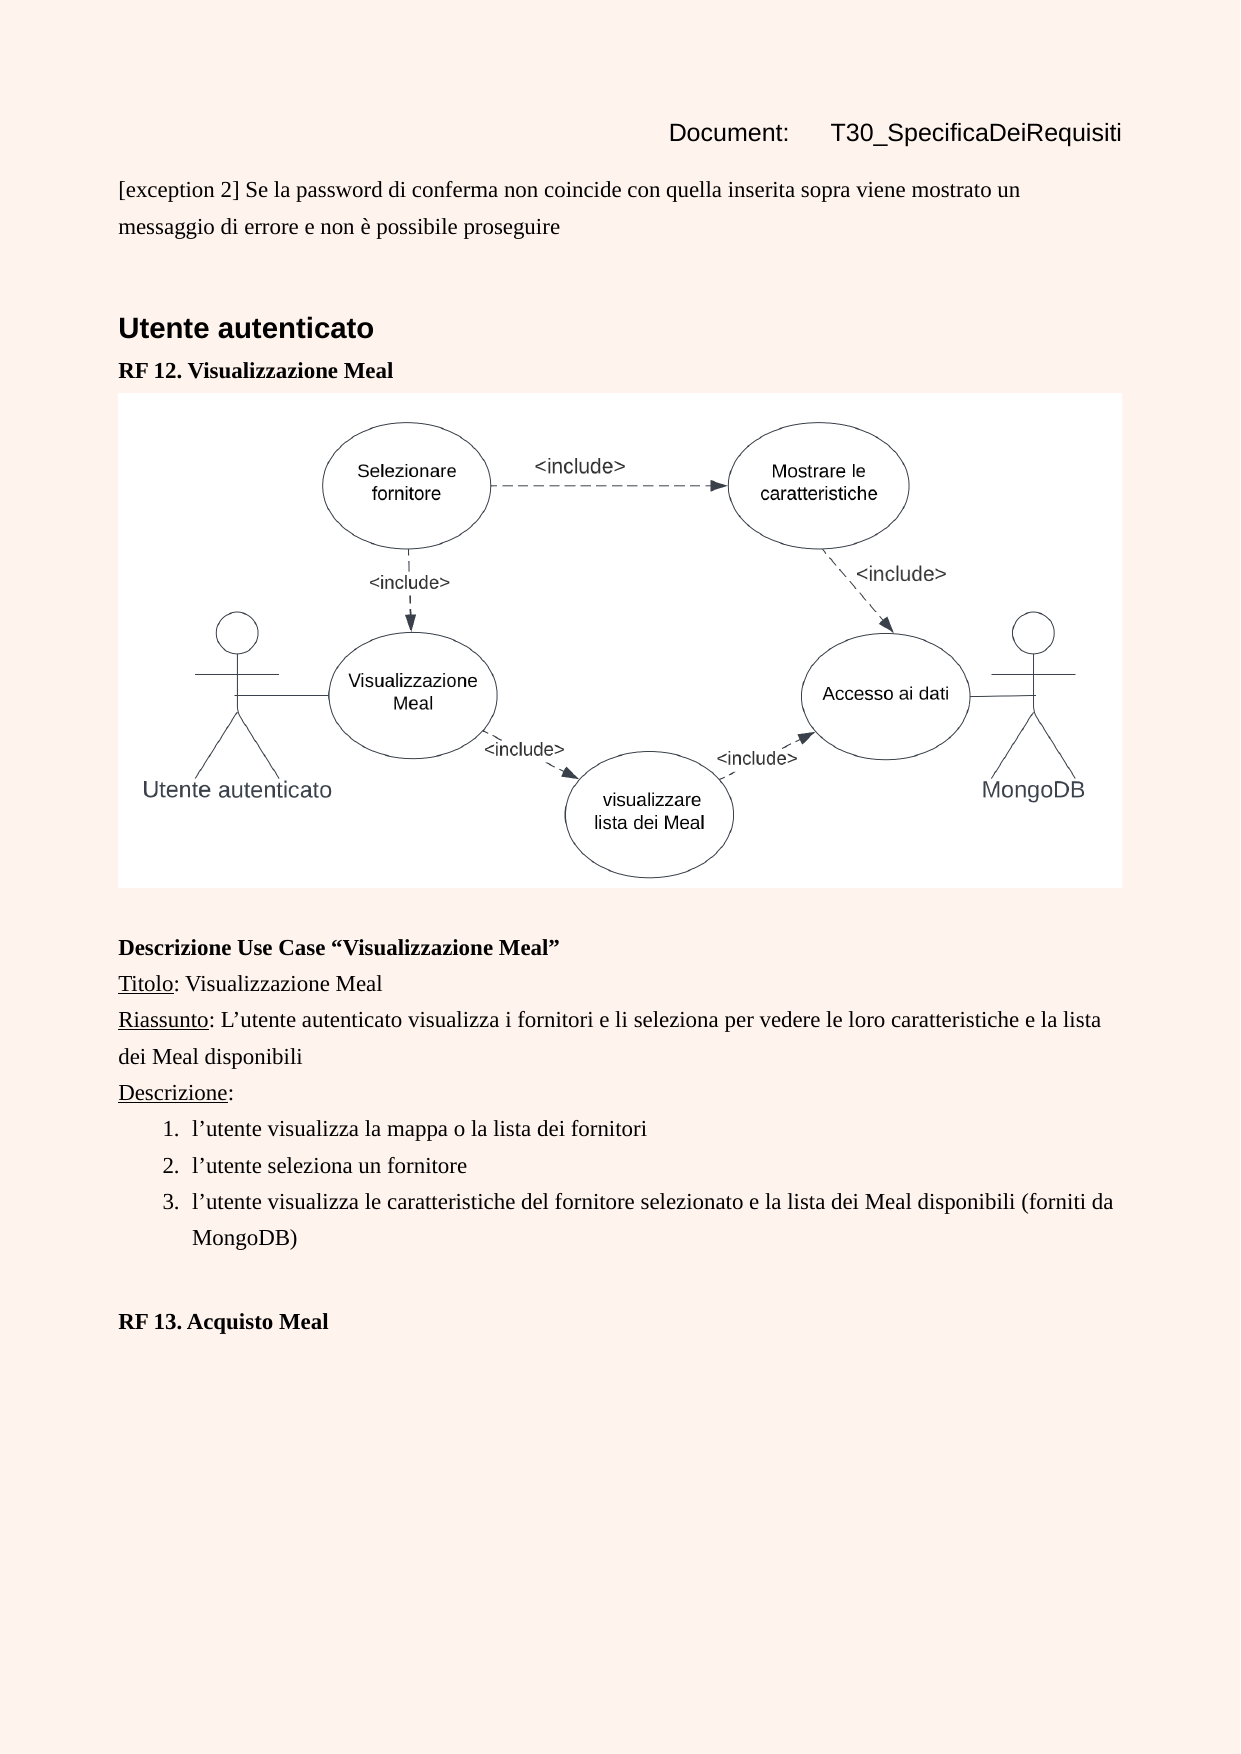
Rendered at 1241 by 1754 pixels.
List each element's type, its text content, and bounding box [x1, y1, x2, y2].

list l’utente visualizza la mappa o la lista dei fornitori [162, 1115, 1122, 1142]
text Descrizione: [118, 1079, 1122, 1105]
text Descrizione Use Case “Visualizzazione Meal” [118, 934, 1122, 960]
text RF 12. Visualizzazione Meal [118, 357, 1122, 384]
text [exception 2] Se la password di conferma non coincide con quella inserita sopra viene mostrato un messaggio di errore e non è possibile proseguire [118, 176, 1122, 239]
list l’utente seleziona un fornitore [162, 1152, 1122, 1178]
list l’utente visualizza le caratteristiche del fornitore selezionato e la lista dei Meal disponibili (forniti da MongoDB) [162, 1188, 1122, 1251]
subtitle Utente autenticato [118, 311, 1122, 345]
text Titolo: Visualizzazione Meal [118, 970, 1122, 996]
text RF 13. Acquisto Meal [118, 1308, 1122, 1335]
picture [118, 393, 1123, 888]
text Riassunto: L’utente autenticato visualizza i fornitori e li seleziona per vedere le loro caratteristiche e la lista dei Meal disponibili [118, 1006, 1122, 1069]
